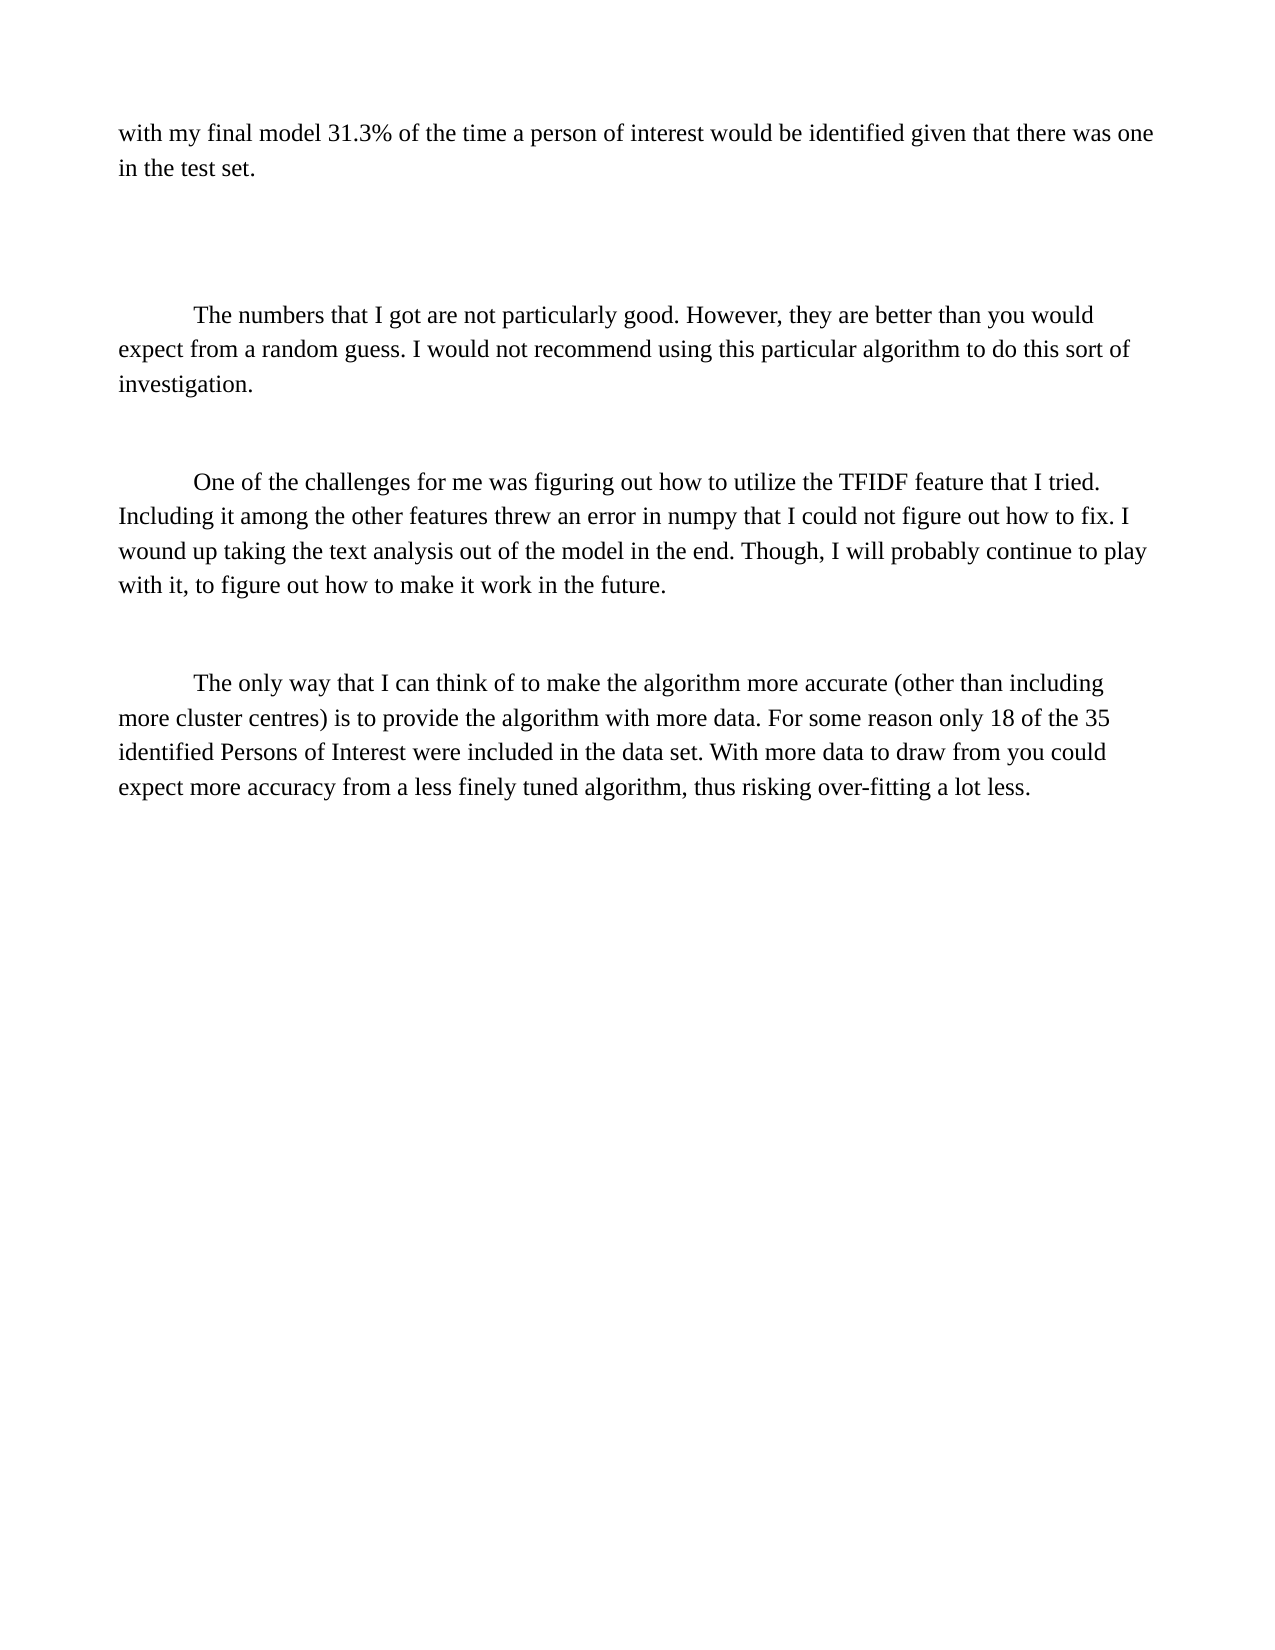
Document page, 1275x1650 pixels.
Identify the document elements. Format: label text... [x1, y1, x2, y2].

text The only way that I can think of to make the algorithm more accurate (other than including more cluster centres) is to provide the algorithm with more data. For some reason only 18 of the 35 identified Persons of Interest were included in the data set. With more data to draw from you could expect more accuracy from a less finely tuned algorithm, thus risking over-fitting a lot less. [118, 668, 1157, 801]
text The numbers that I got are not particularly good. However, they are better than you would expect from a random guess. I would not recommend using this particular algorithm to do this sort of investigation. [118, 300, 1157, 397]
text One of the challenges for me was figuring out how to utilize the TFIDF feature that I tried. Including it among the other features threw an error in numpy that I could not figure out how to fix. I wound up taking the text analysis out of the model in the end. Though, I will probably continue to play with it, to figure out how to make it work in the future. [118, 467, 1157, 599]
text with my final model 31.3% of the time a person of interest would be identified given that there was one in the test set. [118, 118, 1157, 181]
